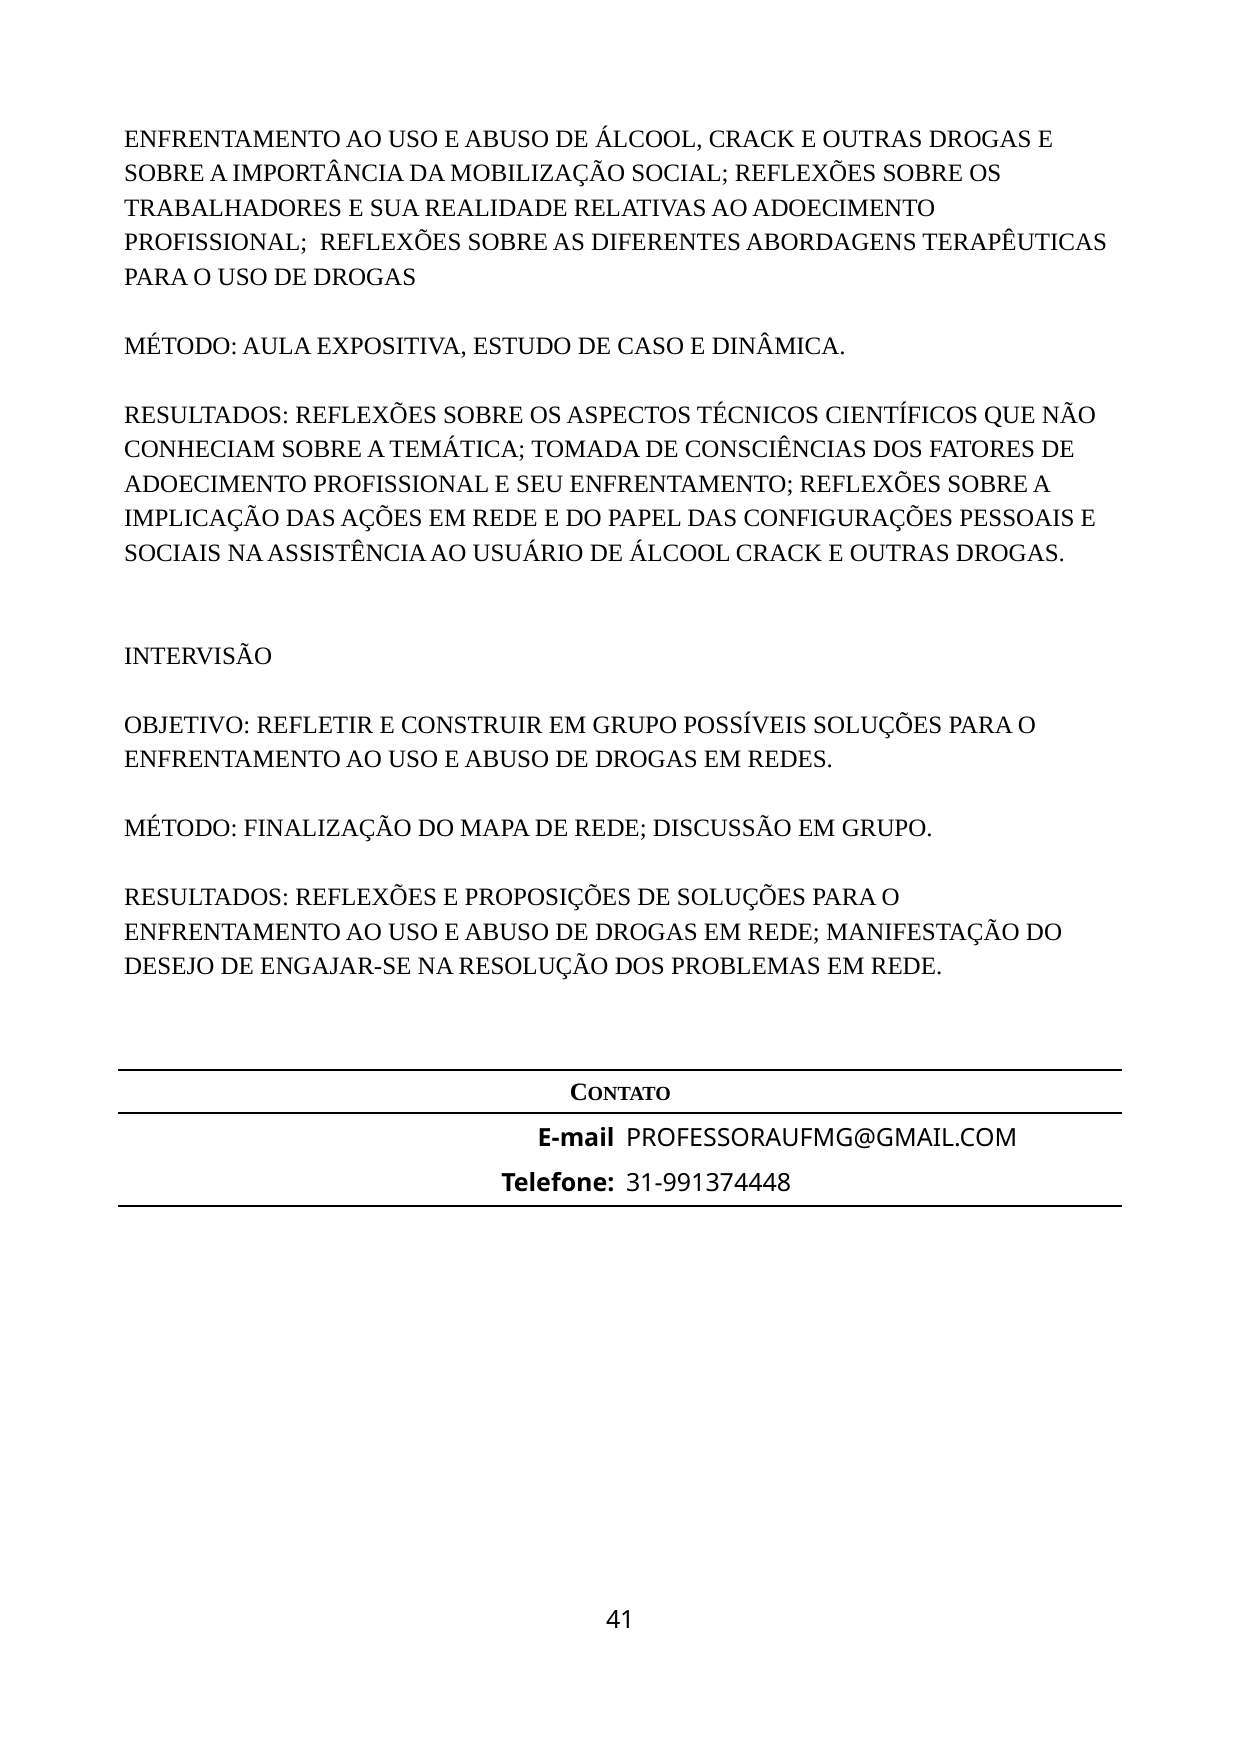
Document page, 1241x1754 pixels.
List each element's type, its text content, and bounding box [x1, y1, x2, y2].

table_cell PROFESSORAUFMG@GMAIL.COM [620, 1114, 1122, 1159]
table_cell ENFRENTAMENTO AO USO E ABUSO DE ÁLCOOL, CRACK E OUTRAS DROGAS E SOBRE A IMPORTÂNCIA DA MOBILIZAÇÃO SOCIAL; REFLEXÕES SOBRE OS TRABALHADORES E SUA REALIDADE RELATIVAS AO ADOECIMENTO PROFISSIONAL; REFLEXÕES SOBRE AS DIFERENTES ABORDAGENS TERAPÊUTICAS PARA O USO DE DROGAS MÉTODO: AULA EXPOSITIVA, ESTUDO DE CASO E DINÂMICA. RESULTADOS: REFLEXÕES SOBRE OS ASPECTOS TÉCNICOS CIENTÍFICOS QUE NÃO CONHECIAM SOBRE A TEMÁTICA; TOMADA DE CONSCIÊNCIAS DOS FATORES DE ADOECIMENTO PROFISSIONAL E SEU ENFRENTAMENTO; REFLEXÕES SOBRE A IMPLICAÇÃO DAS AÇÕES EM REDE E DO PAPEL DAS CONFIGURAÇÕES PESSOAIS E SOCIAIS NA ASSISTÊNCIA AO USUÁRIO DE ÁLCOOL CRACK E OUTRAS DROGAS. INTERVISÃO OBJETIVO: REFLETIR E CONSTRUIR EM GRUPO POSSÍVEIS SOLUÇÕES PARA O ENFRENTAMENTO AO USO E ABUSO DE DROGAS EM REDES. MÉTODO: FINALIZAÇÃO DO MAPA DE REDE; DISCUSSÃO EM GRUPO. RESULTADOS: REFLEXÕES E PROPOSIÇÕES DE SOLUÇÕES PARA O ENFRENTAMENTO AO USO E ABUSO DE DROGAS EM REDE; MANIFESTAÇÃO DO DESEJO DE ENGAJAR-SE NA RESOLUÇÃO DOS PROBLEMAS EM REDE. [118, 118, 1122, 1069]
table_cell E-mail [118, 1114, 620, 1159]
table_cell Contato [118, 1071, 1122, 1112]
table_cell Telefone: [118, 1159, 620, 1205]
table_cell 31-991374448 [620, 1159, 1122, 1205]
